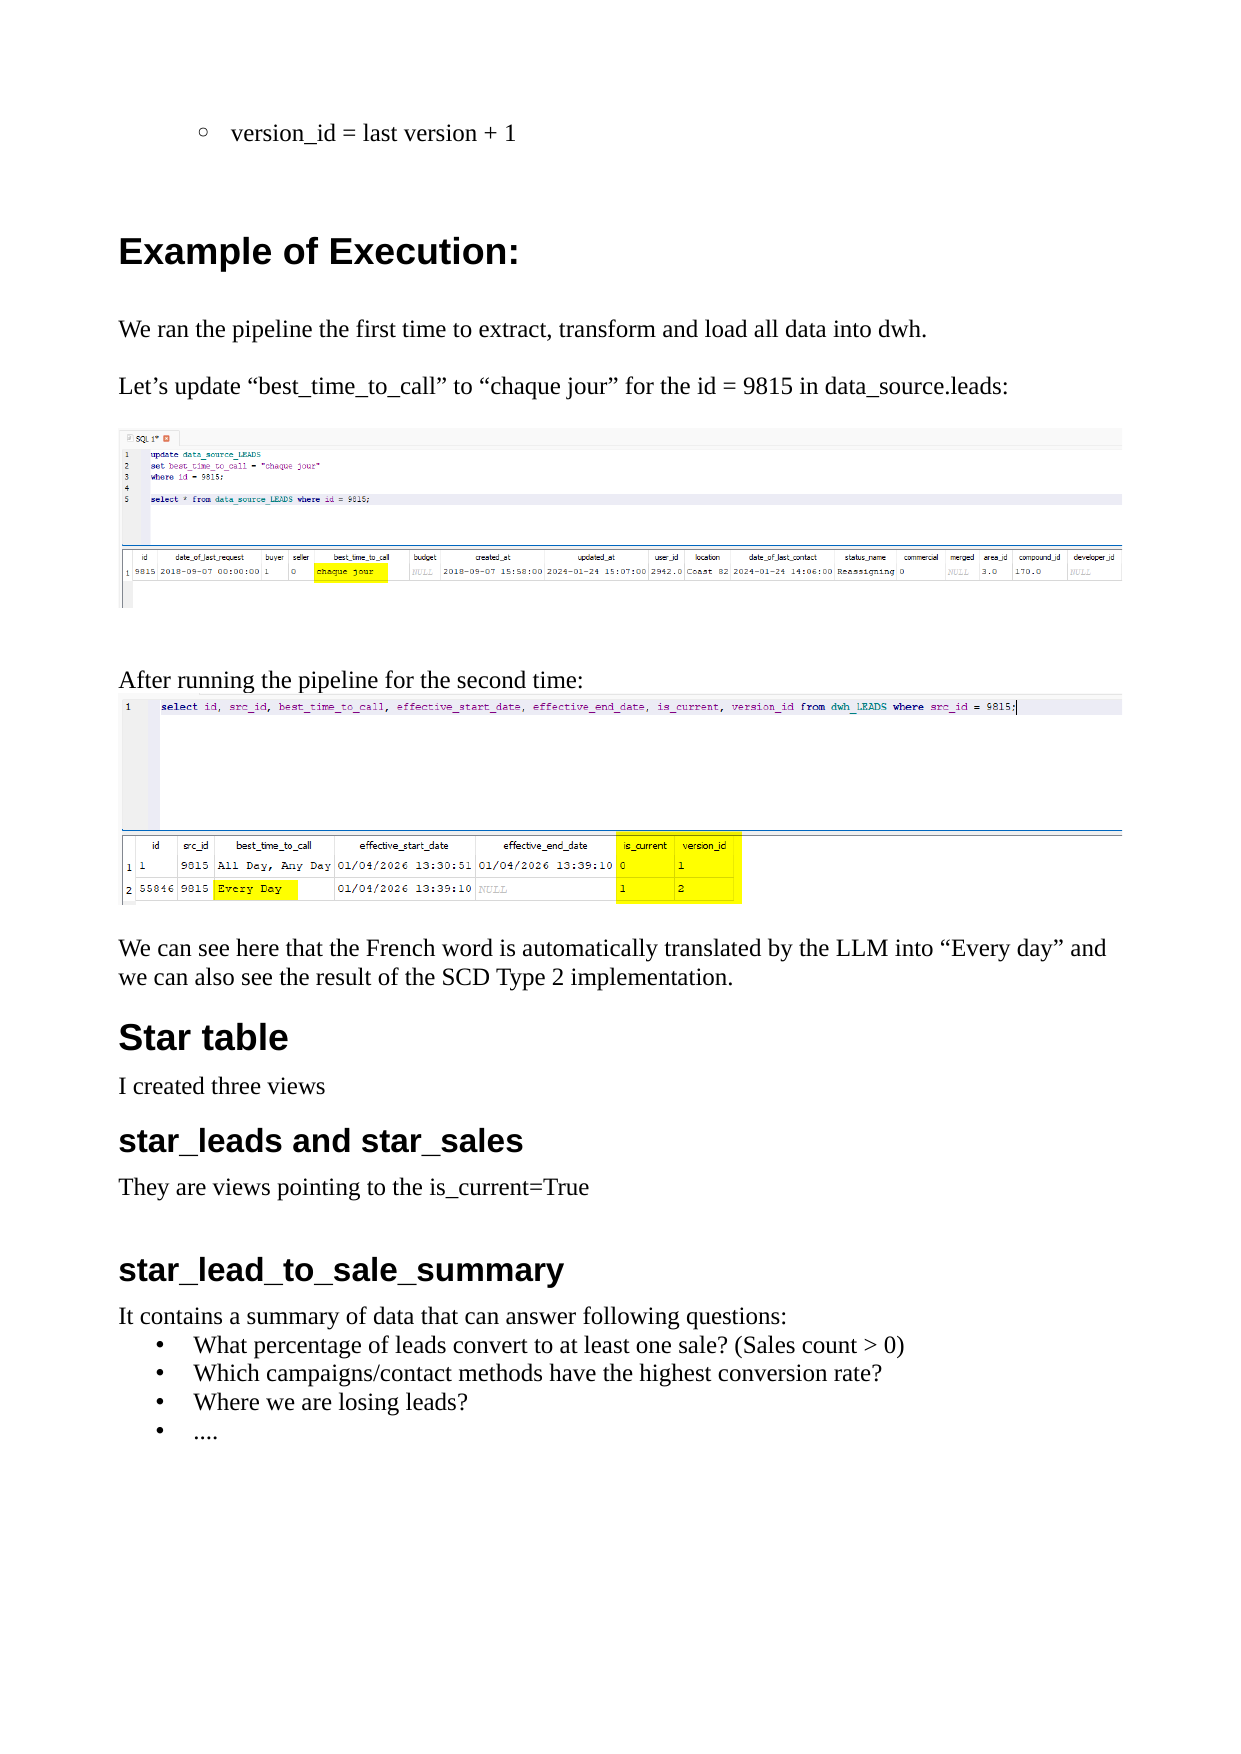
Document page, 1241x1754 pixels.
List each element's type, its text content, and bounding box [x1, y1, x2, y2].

list What percentage of leads convert to at least one sale? (Sales count > 0) [156, 1330, 1122, 1358]
list Which campaigns/contact methods have the highest conversion rate? [156, 1358, 1122, 1387]
subtitle Star table [118, 1016, 1122, 1059]
text Let’s update “best_time_to_call” to “chaque jour” for the id = 9815 in data_source.leads: [118, 371, 1122, 400]
text After running the pipeline for the second time: [118, 665, 1122, 693]
text We can see here that the French word is automatically translated by the LLM into “Every day” and we can also see the result of the SCD Type 2 implementation. [118, 933, 1122, 991]
list .... [156, 1416, 1122, 1445]
subtitle star_leads and star_sales [118, 1121, 1122, 1159]
text They are views pointing to the is_current=True [118, 1172, 1122, 1201]
subtitle star_lead_to_sale_summary [118, 1250, 1122, 1288]
picture [118, 693, 1123, 905]
text I created three views [118, 1071, 1122, 1100]
text We ran the pipeline the first time to extract, transform and load all data into dwh. [118, 314, 1122, 342]
picture [118, 428, 1123, 608]
list Where we are losing leads? [156, 1387, 1122, 1416]
list version_id = last version + 1 [193, 118, 1122, 147]
subtitle Example of Execution: [118, 229, 1122, 272]
text It contains a summary of data that can answer following questions: [118, 1301, 1122, 1330]
